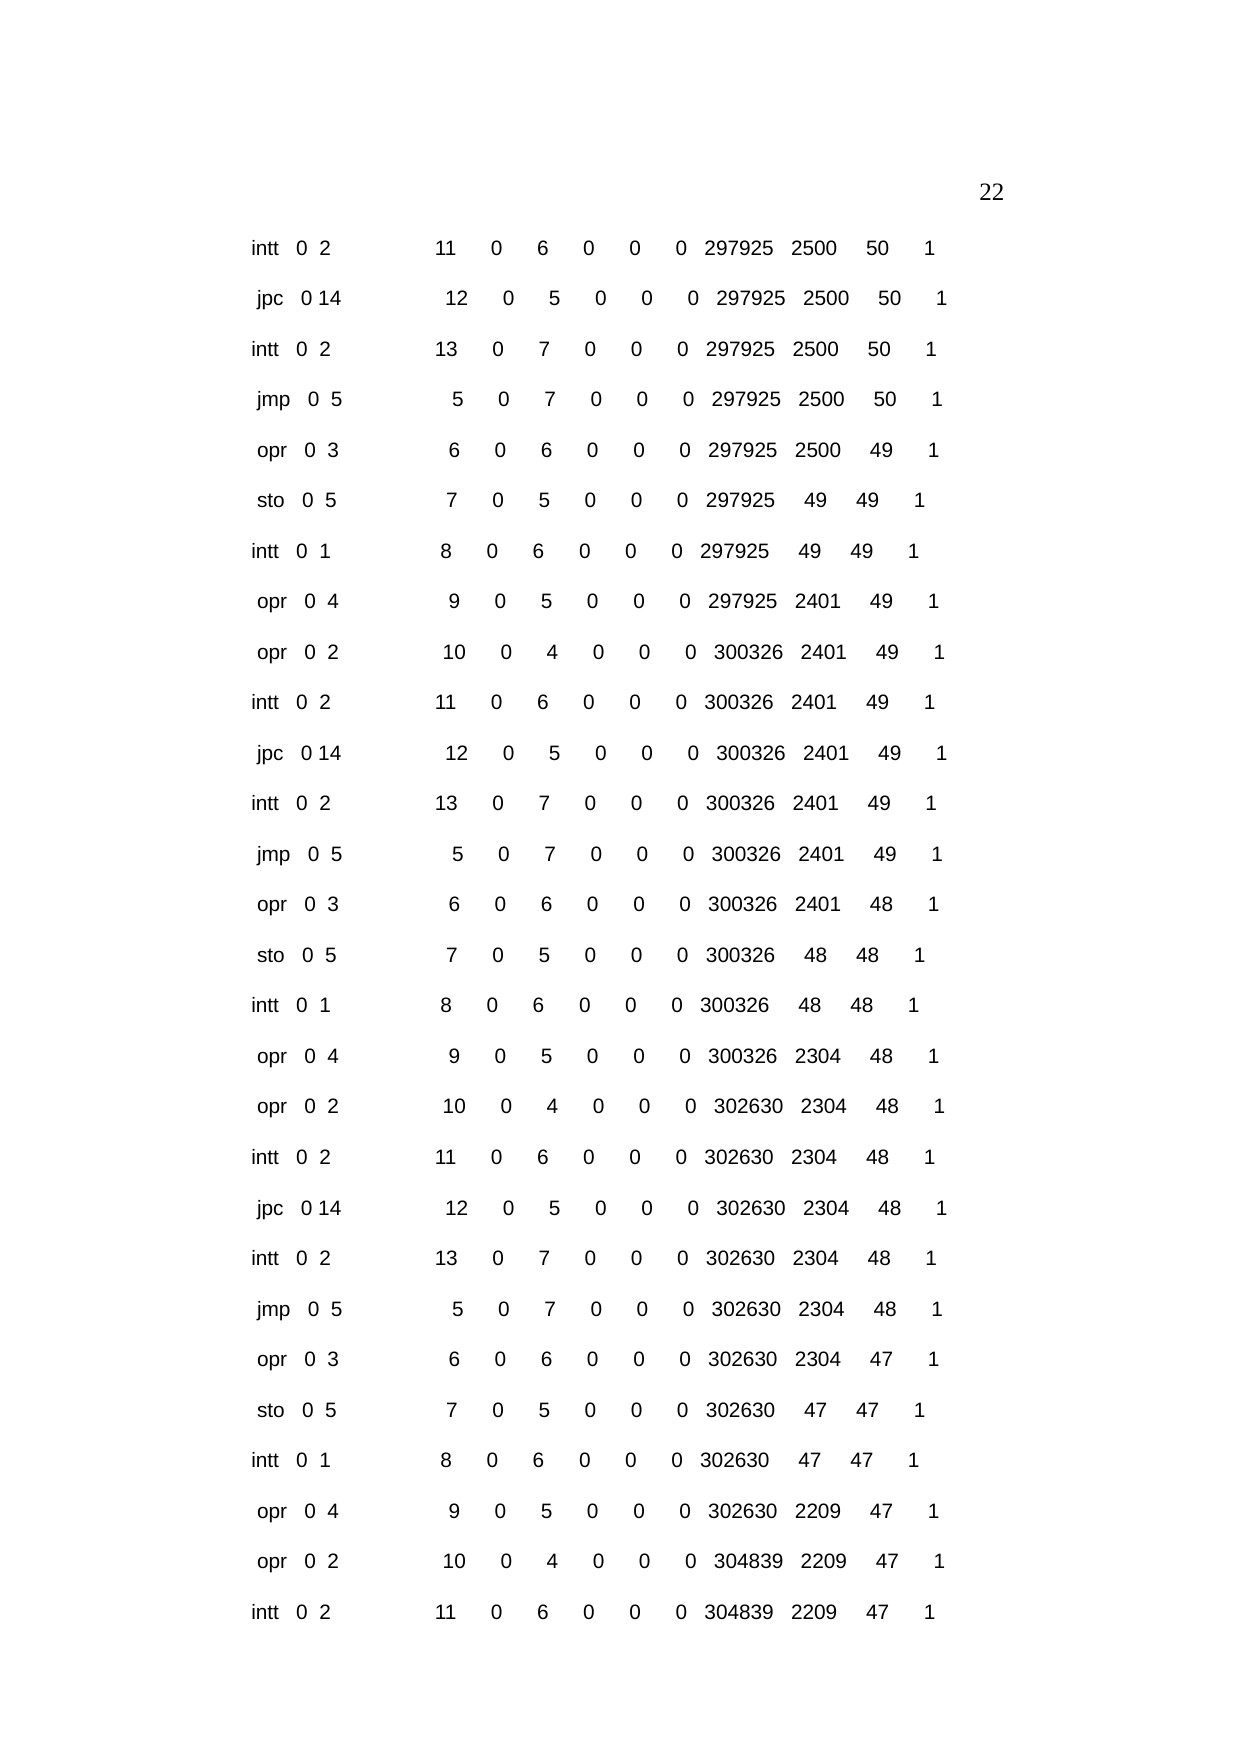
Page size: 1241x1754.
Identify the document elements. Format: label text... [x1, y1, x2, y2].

text sto 0 5 7 0 5 0 0 0 297925 49 49 1 [251, 488, 1122, 512]
text jpc 0 14 12 0 5 0 0 0 297925 2500 50 1 [251, 286, 1122, 310]
text opr 0 3 6 0 6 0 0 0 297925 2500 49 1 [251, 437, 1122, 461]
text jpc 0 14 12 0 5 0 0 0 302630 2304 48 1 [251, 1195, 1122, 1219]
text intt 0 2 13 0 7 0 0 0 300326 2401 49 1 [251, 791, 1122, 815]
text intt 0 2 11 0 6 0 0 0 302630 2304 48 1 [251, 1145, 1122, 1169]
text jmp 0 5 5 0 7 0 0 0 302630 2304 48 1 [251, 1296, 1122, 1320]
text intt 0 1 8 0 6 0 0 0 300326 48 48 1 [251, 993, 1122, 1017]
text opr 0 4 9 0 5 0 0 0 300326 2304 48 1 [251, 1044, 1122, 1068]
text sto 0 5 7 0 5 0 0 0 302630 47 47 1 [251, 1397, 1122, 1421]
text intt 0 2 11 0 6 0 0 0 304839 2209 47 1 [251, 1599, 1122, 1623]
text opr 0 4 9 0 5 0 0 0 302630 2209 47 1 [251, 1498, 1122, 1522]
text opr 0 2 10 0 4 0 0 0 304839 2209 47 1 [251, 1549, 1122, 1573]
text opr 0 3 6 0 6 0 0 0 302630 2304 47 1 [251, 1347, 1122, 1371]
text opr 0 2 10 0 4 0 0 0 302630 2304 48 1 [251, 1094, 1122, 1118]
text jmp 0 5 5 0 7 0 0 0 300326 2401 49 1 [251, 842, 1122, 866]
text intt 0 1 8 0 6 0 0 0 297925 49 49 1 [251, 538, 1122, 562]
text opr 0 3 6 0 6 0 0 0 300326 2401 48 1 [251, 892, 1122, 916]
text sto 0 5 7 0 5 0 0 0 300326 48 48 1 [251, 943, 1122, 967]
text jpc 0 14 12 0 5 0 0 0 300326 2401 49 1 [251, 741, 1122, 764]
text intt 0 1 8 0 6 0 0 0 302630 47 47 1 [251, 1448, 1122, 1472]
text intt 0 2 13 0 7 0 0 0 297925 2500 50 1 [251, 336, 1122, 360]
text intt 0 2 11 0 6 0 0 0 297925 2500 50 1 [251, 235, 1122, 259]
text opr 0 2 10 0 4 0 0 0 300326 2401 49 1 [251, 639, 1122, 663]
text opr 0 4 9 0 5 0 0 0 297925 2401 49 1 [251, 589, 1122, 613]
text intt 0 2 11 0 6 0 0 0 300326 2401 49 1 [251, 690, 1122, 714]
text jmp 0 5 5 0 7 0 0 0 297925 2500 50 1 [251, 387, 1122, 411]
text intt 0 2 13 0 7 0 0 0 302630 2304 48 1 [251, 1246, 1122, 1270]
